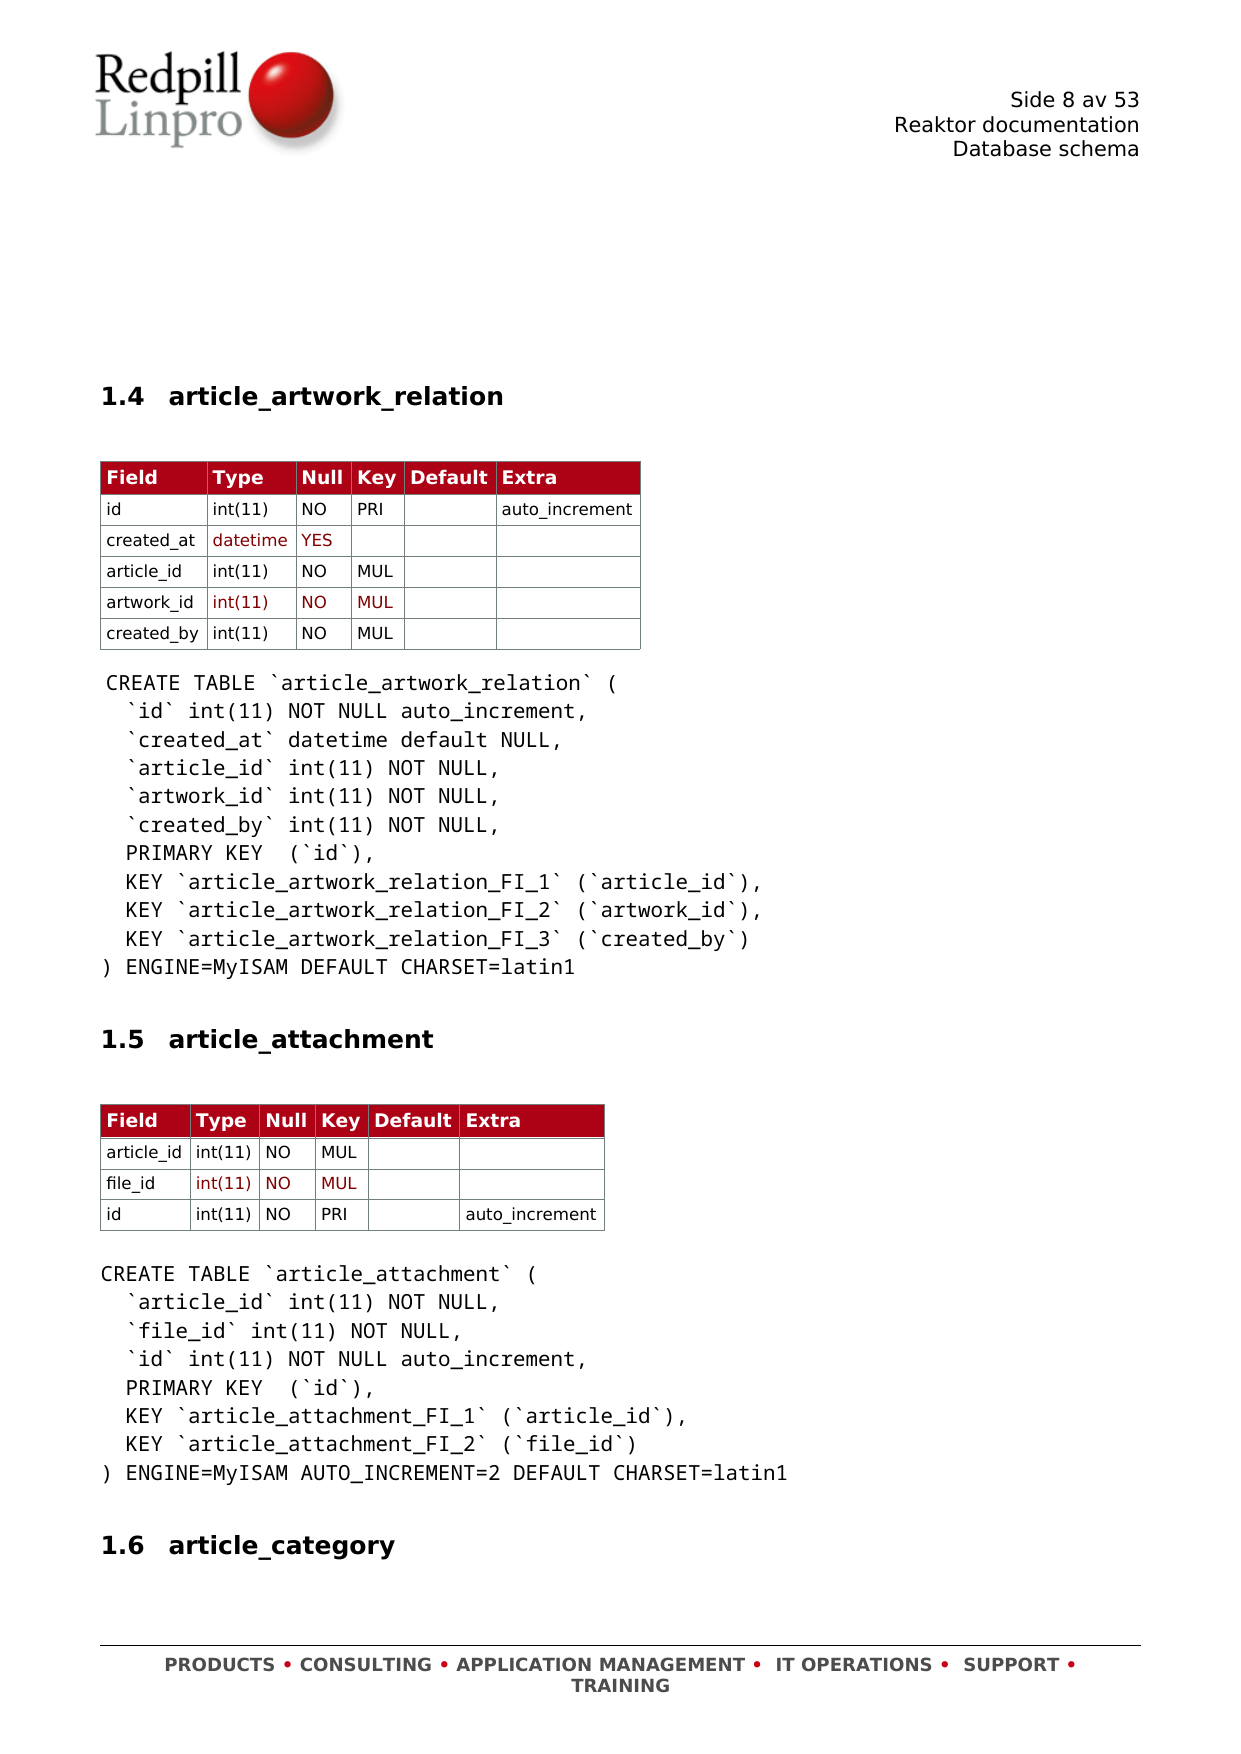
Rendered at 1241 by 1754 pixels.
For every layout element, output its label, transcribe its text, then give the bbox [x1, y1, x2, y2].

table_cell NO [260, 1170, 315, 1199]
table_cell int(11) [208, 619, 296, 649]
table_cell NO [260, 1139, 315, 1168]
table_cell [405, 557, 496, 587]
table_cell MUL [316, 1170, 368, 1199]
table_cell [369, 1200, 459, 1230]
table_header Field [101, 1105, 190, 1137]
table_cell [497, 619, 640, 649]
text `id` int(11) NOT NULL auto_increment, [100, 696, 1140, 725]
table_cell NO [297, 495, 351, 525]
text KEY `article_attachment_FI_1` (`article_id`), [100, 1401, 1140, 1429]
table_cell YES [297, 526, 351, 556]
table_cell NO [260, 1200, 315, 1230]
table_header Extra [497, 462, 640, 494]
table_header Default [405, 462, 496, 494]
table_cell int(11) [191, 1170, 259, 1199]
table_cell int(11) [208, 495, 296, 525]
text `article_id` int(11) NOT NULL, [100, 1287, 1140, 1316]
text ) ENGINE=MyISAM AUTO_INCREMENT=2 DEFAULT CHARSET=latin1 [100, 1458, 1140, 1486]
text `article_id` int(11) NOT NULL, [100, 753, 1140, 782]
table_cell [405, 619, 496, 649]
table_cell [497, 526, 640, 556]
table_cell int(11) [208, 588, 296, 618]
table_cell file_id [101, 1170, 190, 1199]
table_cell int(11) [191, 1200, 259, 1230]
table_cell [369, 1170, 459, 1199]
table_cell [352, 526, 404, 556]
text `id` int(11) NOT NULL auto_increment, [100, 1344, 1140, 1373]
table_cell int(11) [208, 557, 296, 587]
text KEY `article_attachment_FI_2` (`file_id`) [100, 1429, 1140, 1458]
text PRIMARY KEY (`id`), [100, 1373, 1140, 1401]
table_header Extra [460, 1105, 604, 1137]
table_cell PRI [352, 495, 404, 525]
subtitle article_attachment [100, 1026, 1140, 1055]
text CREATE TABLE `article_artwork_relation` ( [100, 668, 1140, 696]
table_cell PRI [316, 1200, 368, 1230]
table_cell MUL [352, 588, 404, 618]
text KEY `article_artwork_relation_FI_3` (`created_by`) [100, 924, 1140, 952]
table_cell created_by [101, 619, 207, 649]
text CREATE TABLE `article_attachment` ( [100, 1259, 1140, 1287]
table_cell NO [297, 557, 351, 587]
table_header Null [297, 462, 351, 494]
table_header Default [369, 1105, 459, 1137]
table_header Field [101, 462, 207, 494]
table_cell artwork_id [101, 588, 207, 618]
table_cell [405, 588, 496, 618]
text `created_by` int(11) NOT NULL, [100, 810, 1140, 838]
table_cell [497, 588, 640, 618]
table_header Null [260, 1105, 315, 1137]
table_cell [405, 495, 496, 525]
table_cell [497, 557, 640, 587]
table_cell int(11) [191, 1139, 259, 1168]
text KEY `article_artwork_relation_FI_1` (`article_id`), [100, 867, 1140, 895]
subtitle article_category [100, 1531, 1140, 1561]
table_cell [460, 1170, 604, 1199]
table_cell MUL [352, 557, 404, 587]
table_header Type [208, 462, 296, 494]
table_cell MUL [316, 1139, 368, 1168]
table_cell auto_increment [497, 495, 640, 525]
table_cell article_id [101, 1139, 190, 1168]
table_cell [405, 526, 496, 556]
table_cell NO [297, 619, 351, 649]
table_cell id [101, 495, 207, 525]
table_cell id [101, 1200, 190, 1230]
table_header Key [316, 1105, 368, 1137]
table_cell NO [297, 588, 351, 618]
table_cell datetime [208, 526, 296, 556]
table_cell article_id [101, 557, 207, 587]
picture [84, 38, 346, 160]
subtitle article_artwork_relation [100, 382, 1140, 412]
text `created_at` datetime default NULL, [100, 725, 1140, 753]
text `file_id` int(11) NOT NULL, [100, 1316, 1140, 1344]
table_cell created_at [101, 526, 207, 556]
text PRIMARY KEY (`id`), [100, 838, 1140, 867]
table_cell MUL [352, 619, 404, 649]
table_header Type [191, 1105, 259, 1137]
text KEY `article_artwork_relation_FI_2` (`artwork_id`), [100, 895, 1140, 924]
table_header Key [352, 462, 404, 494]
text `artwork_id` int(11) NOT NULL, [100, 782, 1140, 810]
table_cell [460, 1139, 604, 1168]
text ) ENGINE=MyISAM DEFAULT CHARSET=latin1 [100, 952, 1140, 981]
table_cell auto_increment [460, 1200, 604, 1230]
table_cell [369, 1139, 459, 1168]
